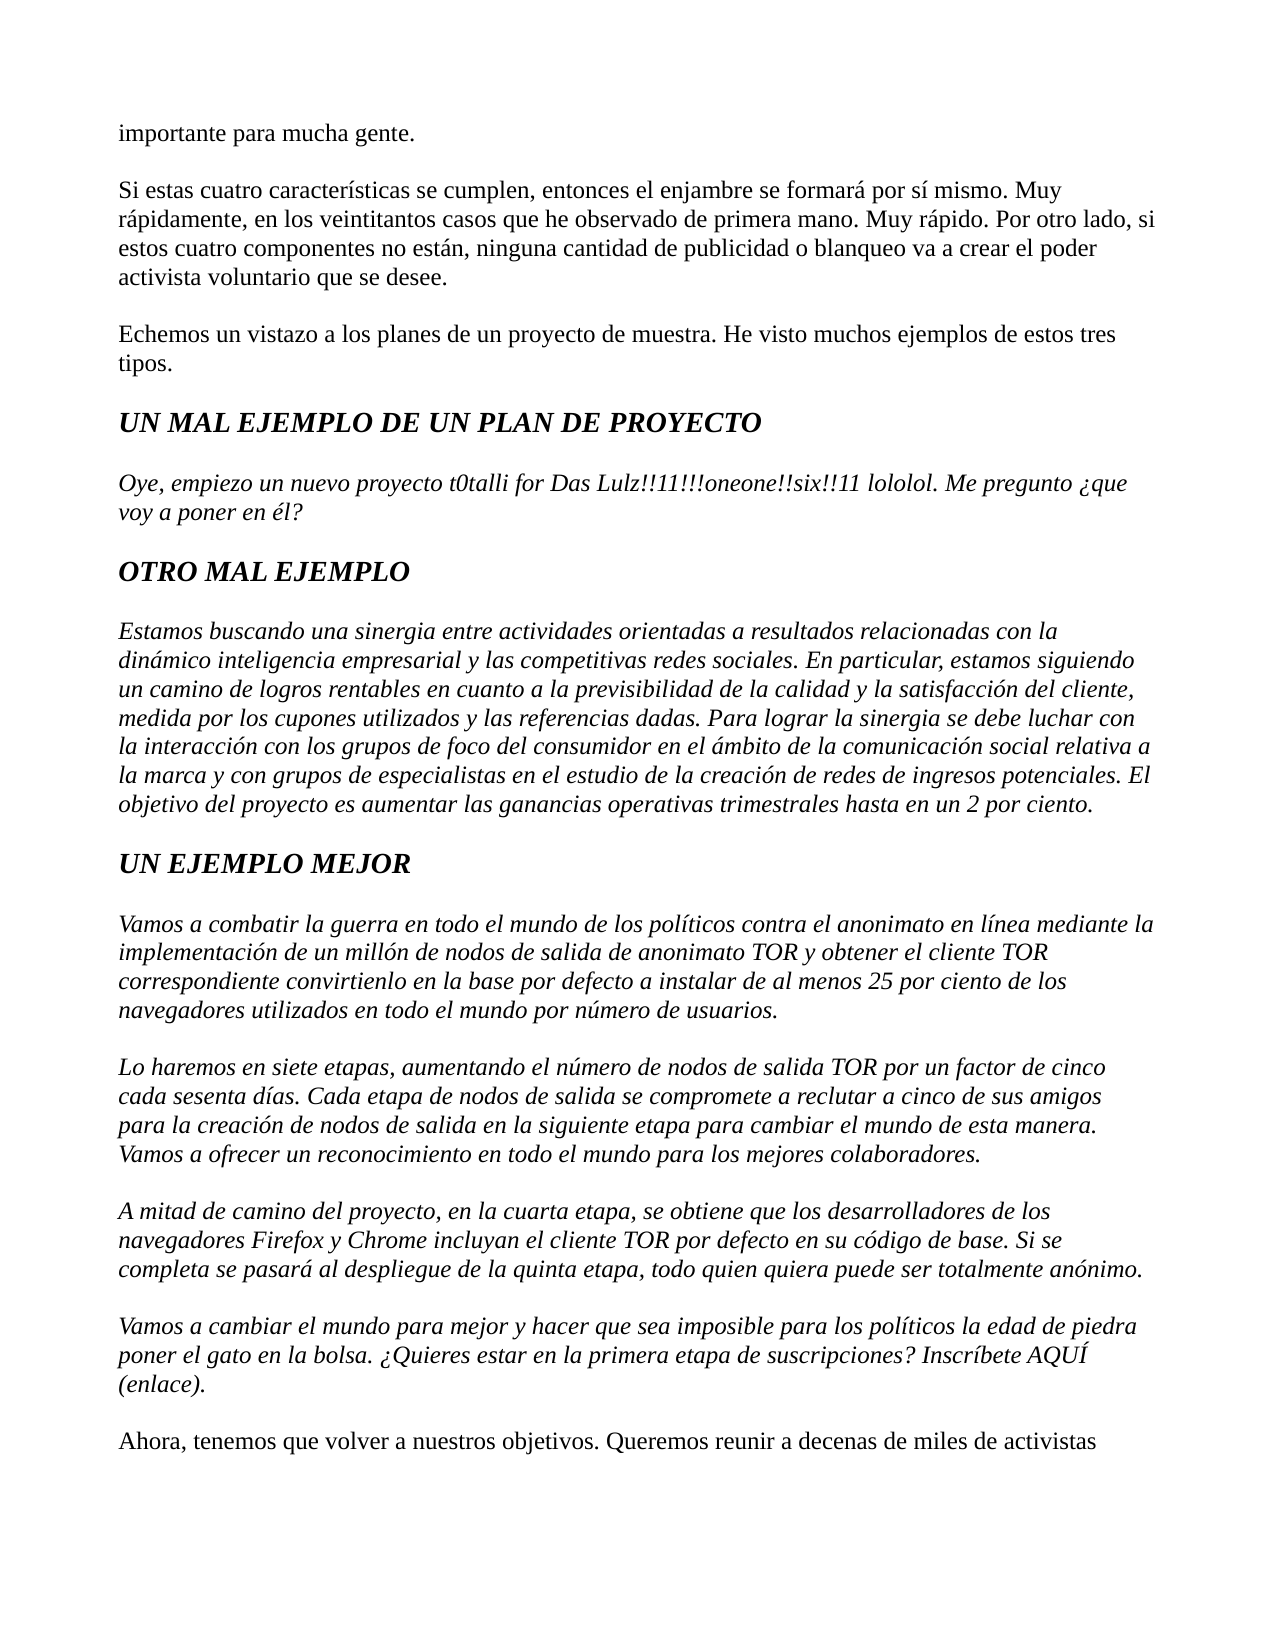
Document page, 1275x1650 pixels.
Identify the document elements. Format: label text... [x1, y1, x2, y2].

text importante para mucha gente. Si estas cuatro características se cumplen, entonces el enjambre se formará por sí mismo. Muy rápidamente, en los veintitantos casos que he observado de primera mano. Muy rápido. Por otro lado, si estos cuatro componentes no están, ninguna cantidad de publicidad o blanqueo va a crear el poder activista voluntario que se desee. Echemos un vistazo a los planes de un proyecto de muestra. He visto muchos ejemplos de estos tres tipos. UN MAL EJEMPLO DE UN PLAN DE PROYECTO Oye, empiezo un nuevo proyecto t0talli for Das Lulz!!11!!!oneone!!six!!11 lololol. Me pregunto ¿que voy a poner en él? OTRO MAL EJEMPLO Estamos buscando una sinergia entre actividades orientadas a resultados relacionadas con la dinámico inteligencia empresarial y las competitivas redes sociales. En particular, estamos siguiendo un camino de logros rentables en cuanto a la previsibilidad de la calidad y la satisfacción del cliente, medida por los cupones utilizados y las referencias dadas. Para lograr la sinergia se debe luchar con la interacción con los grupos de foco del consumidor en el ámbito de la comunicación social relativa a la marca y con grupos de especialistas en el estudio de la creación de redes de ingresos potenciales. El objetivo del proyecto es aumentar las ganancias operativas trimestrales hasta en un 2 por ciento. UN EJEMPLO MEJOR Vamos a combatir la guerra en todo el mundo de los políticos contra el anonimato en línea mediante la implementación de un millón de nodos de salida de anonimato TOR y obtener el cliente TOR correspondiente convirtienlo en la base por defecto a instalar de al menos 25 por ciento de los navegadores utilizados en todo el mundo por número de usuarios. Lo haremos en siete etapas, aumentando el número de nodos de salida TOR por un factor de cinco cada sesenta días. Cada etapa de nodos de salida se compromete a reclutar a cinco de sus amigos para la creación de nodos de salida en la siguiente etapa para cambiar el mundo de esta manera. Vamos a ofrecer un reconocimiento en todo el mundo para los mejores colaboradores. A mitad de camino del proyecto, en la cuarta etapa, se obtiene que los desarrolladores de los navegadores Firefox y Chrome incluyan el cliente TOR por defecto en su código de base. Si se completa se pasará al despliegue de la quinta etapa, todo quien quiera puede ser totalmente anónimo. Vamos a cambiar el mundo para mejor y hacer que sea imposible para los políticos la edad de piedra poner el gato en la bolsa. ¿Quieres estar en la primera etapa de suscripciones? Inscríbete AQUÍ (enlace). Ahora, tenemos que volver a nuestros objetivos. Queremos reunir a decenas de miles de activistas [118, 118, 1157, 1455]
